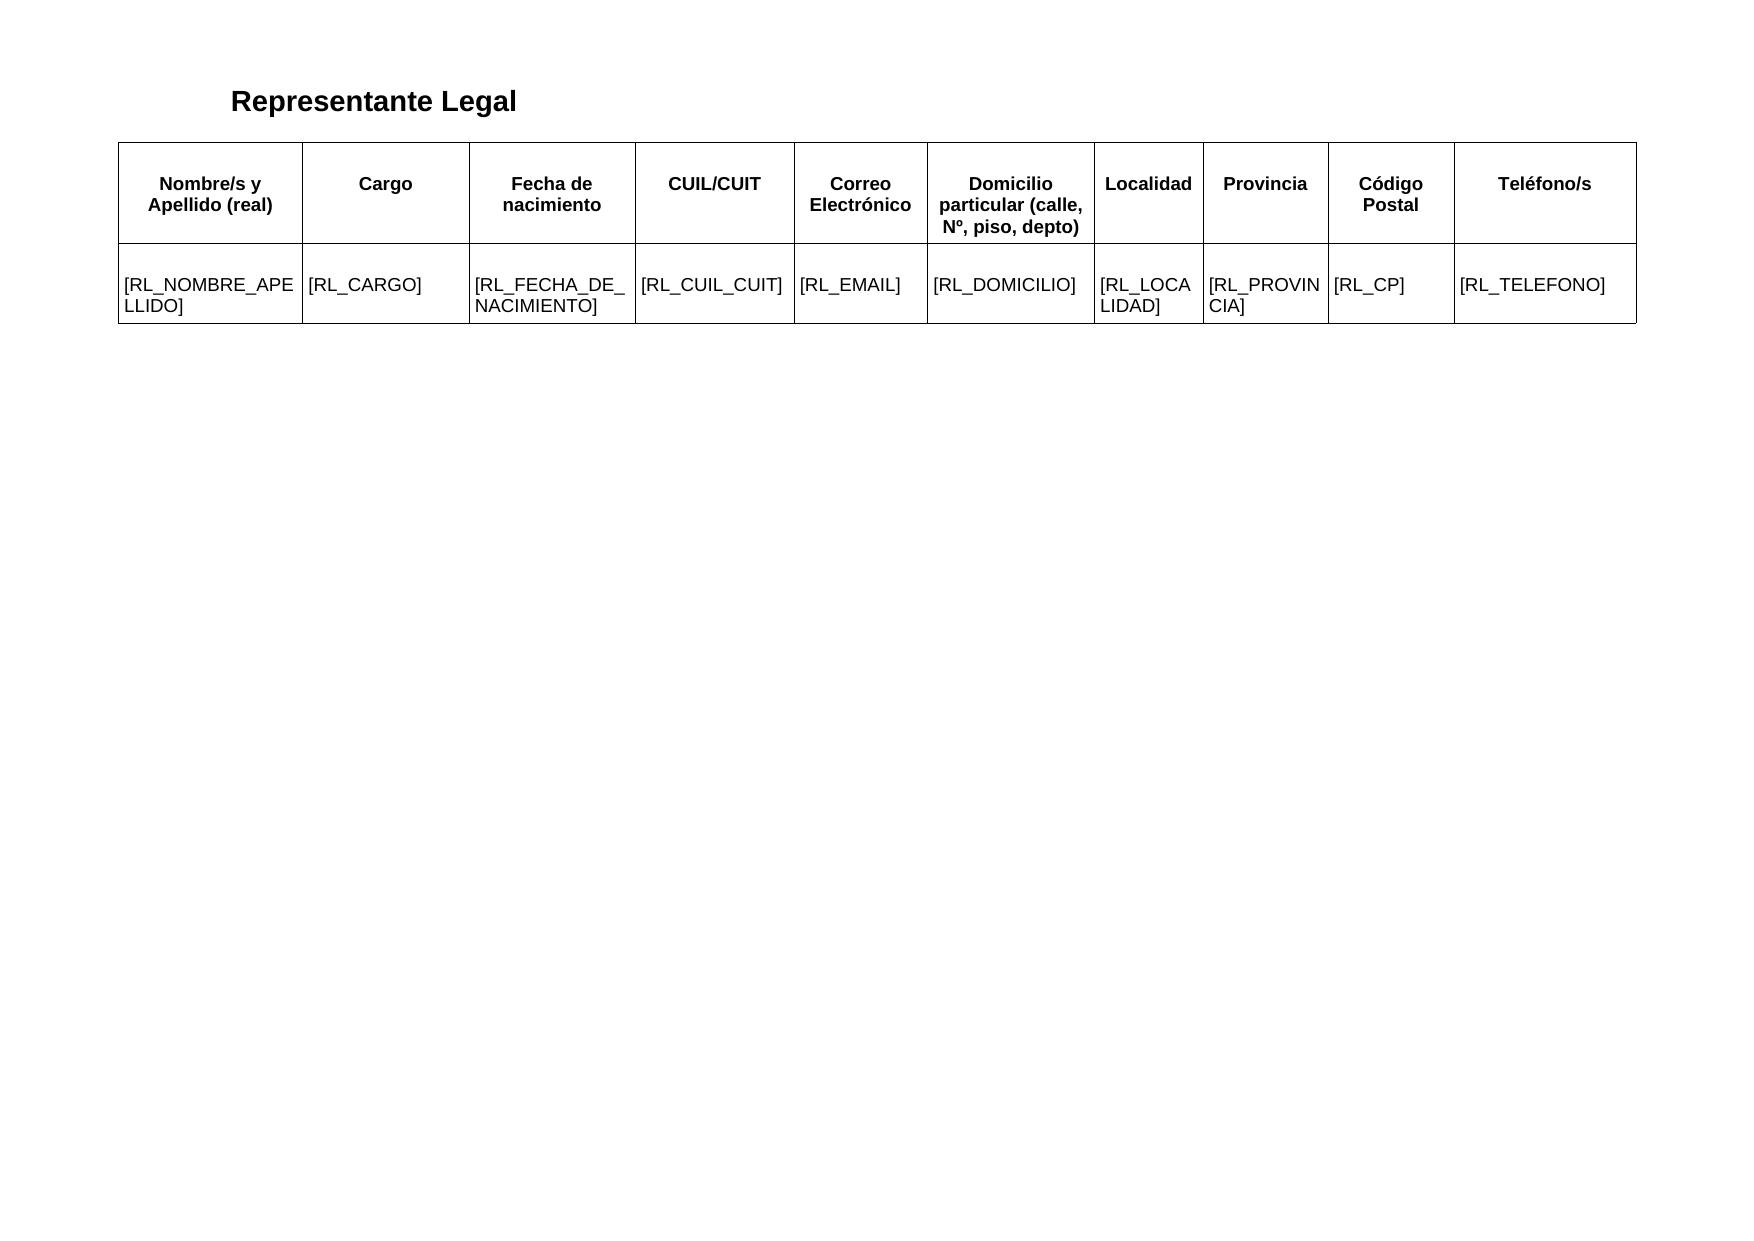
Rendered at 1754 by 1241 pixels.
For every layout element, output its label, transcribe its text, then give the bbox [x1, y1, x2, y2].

table_header Nombre/s y Apellido (real) [119, 143, 302, 243]
table_header Teléfono/s [1455, 143, 1636, 243]
table_cell [RL_EMAIL] [795, 244, 927, 323]
table_header Correo Electrónico [795, 143, 927, 243]
table_cell [RL_NOMBRE_APELLIDO] [119, 244, 302, 323]
table_cell [RL_PROVINCIA] [1204, 244, 1328, 323]
table_header Cargo [303, 143, 469, 243]
table_header Provincia [1204, 143, 1328, 243]
table_cell [RL_CUIL_CUIT] [636, 244, 794, 323]
table_cell [RL_CP] [1329, 244, 1454, 323]
table_cell [RL_FECHA_DE_NACIMIENTO] [470, 244, 635, 323]
table_header Fecha de nacimiento [470, 143, 635, 243]
table_header Domicilio particular (calle, Nº, piso, depto) [928, 143, 1094, 243]
table_cell [RL_TELEFONO] [1455, 244, 1636, 323]
table_header Localidad [1095, 143, 1203, 243]
table_cell [RL_LOCALIDAD] [1095, 244, 1203, 323]
table_cell [RL_CARGO] [303, 244, 469, 323]
text Representante Legal [231, 84, 1636, 118]
table_header Código Postal [1329, 143, 1454, 243]
table_header CUIL/CUIT [636, 143, 794, 243]
table_cell [RL_DOMICILIO] [928, 244, 1094, 323]
